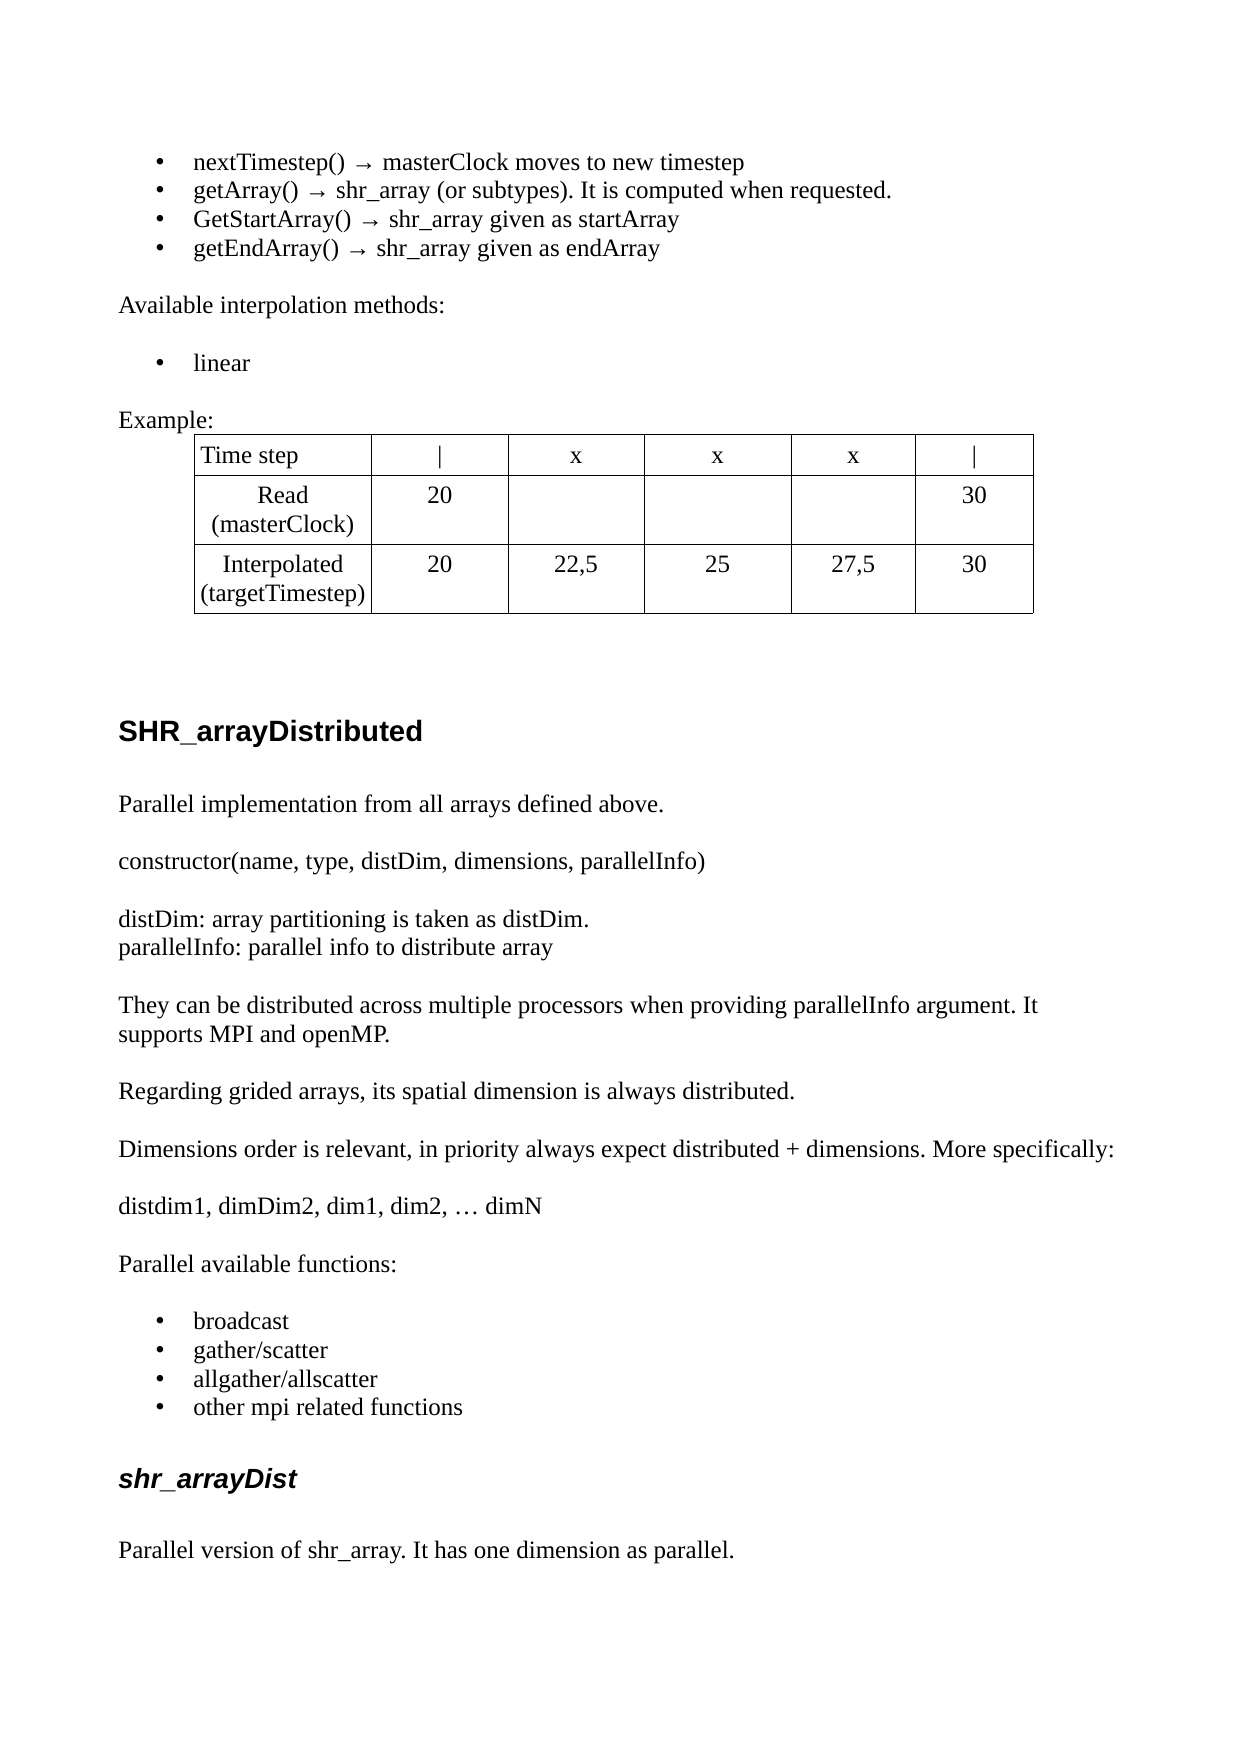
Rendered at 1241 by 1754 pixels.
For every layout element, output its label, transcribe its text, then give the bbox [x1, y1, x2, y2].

table_cell 30 [916, 545, 1033, 613]
list getArray() → shr_array (or subtypes). It is computed when requested. [156, 176, 1122, 204]
table_header x [509, 435, 644, 475]
text They can be distributed across multiple processors when providing parallelInfo argument. It supports MPI and openMP. [118, 990, 1122, 1047]
text Available interpolation methods: [118, 291, 1122, 319]
table_cell 30 [916, 476, 1033, 544]
text distdim1, dimDim2, dim1, dim2, … dimN [118, 1191, 1122, 1220]
subtitle SHR_arrayDistributed [118, 714, 1122, 747]
text distDim: array partitioning is taken as distDim. [118, 904, 1122, 932]
subtitle shr_arrayDist [118, 1462, 1122, 1494]
list allgather/allscatter [156, 1364, 1122, 1392]
table_cell Read (masterClock) [195, 476, 371, 544]
text Example: [118, 406, 1122, 434]
text parallelInfo: parallel info to distribute array [118, 932, 1122, 961]
text Dimensions order is relevant, in priority always expect distributed + dimensions. More specifically: [118, 1134, 1122, 1162]
table_cell [645, 476, 791, 544]
table_cell 25 [645, 545, 791, 613]
list linear [156, 348, 1122, 377]
list broadcast [156, 1306, 1122, 1335]
list GetStartArray() → shr_array given as startArray [156, 204, 1122, 233]
text Regarding grided arrays, its spatial dimension is always distributed. [118, 1076, 1122, 1105]
table_header | [372, 435, 508, 475]
text constructor(name, type, distDim, dimensions, parallelInfo) [118, 846, 1122, 875]
table_cell [792, 476, 915, 544]
text Parallel version of shr_array. It has one dimension as parallel. [118, 1536, 1122, 1564]
text Parallel implementation from all arrays defined above. [118, 789, 1122, 817]
list other mpi related functions [156, 1392, 1122, 1421]
text Parallel available functions: [118, 1249, 1122, 1277]
table_cell [509, 476, 644, 544]
table_header | [916, 435, 1033, 475]
table_cell 27,5 [792, 545, 915, 613]
list getEndArray() → shr_array given as endArray [156, 233, 1122, 262]
table_cell 20 [372, 545, 508, 613]
table_cell 22,5 [509, 545, 644, 613]
table_header x [645, 435, 791, 475]
table_cell Interpolated (targetTimestep) [195, 545, 371, 613]
table_header x [792, 435, 915, 475]
list nextTimestep() → masterClock moves to new timestep [156, 147, 1122, 176]
table_header Time step [195, 435, 371, 475]
list gather/scatter [156, 1335, 1122, 1364]
table_cell 20 [372, 476, 508, 544]
